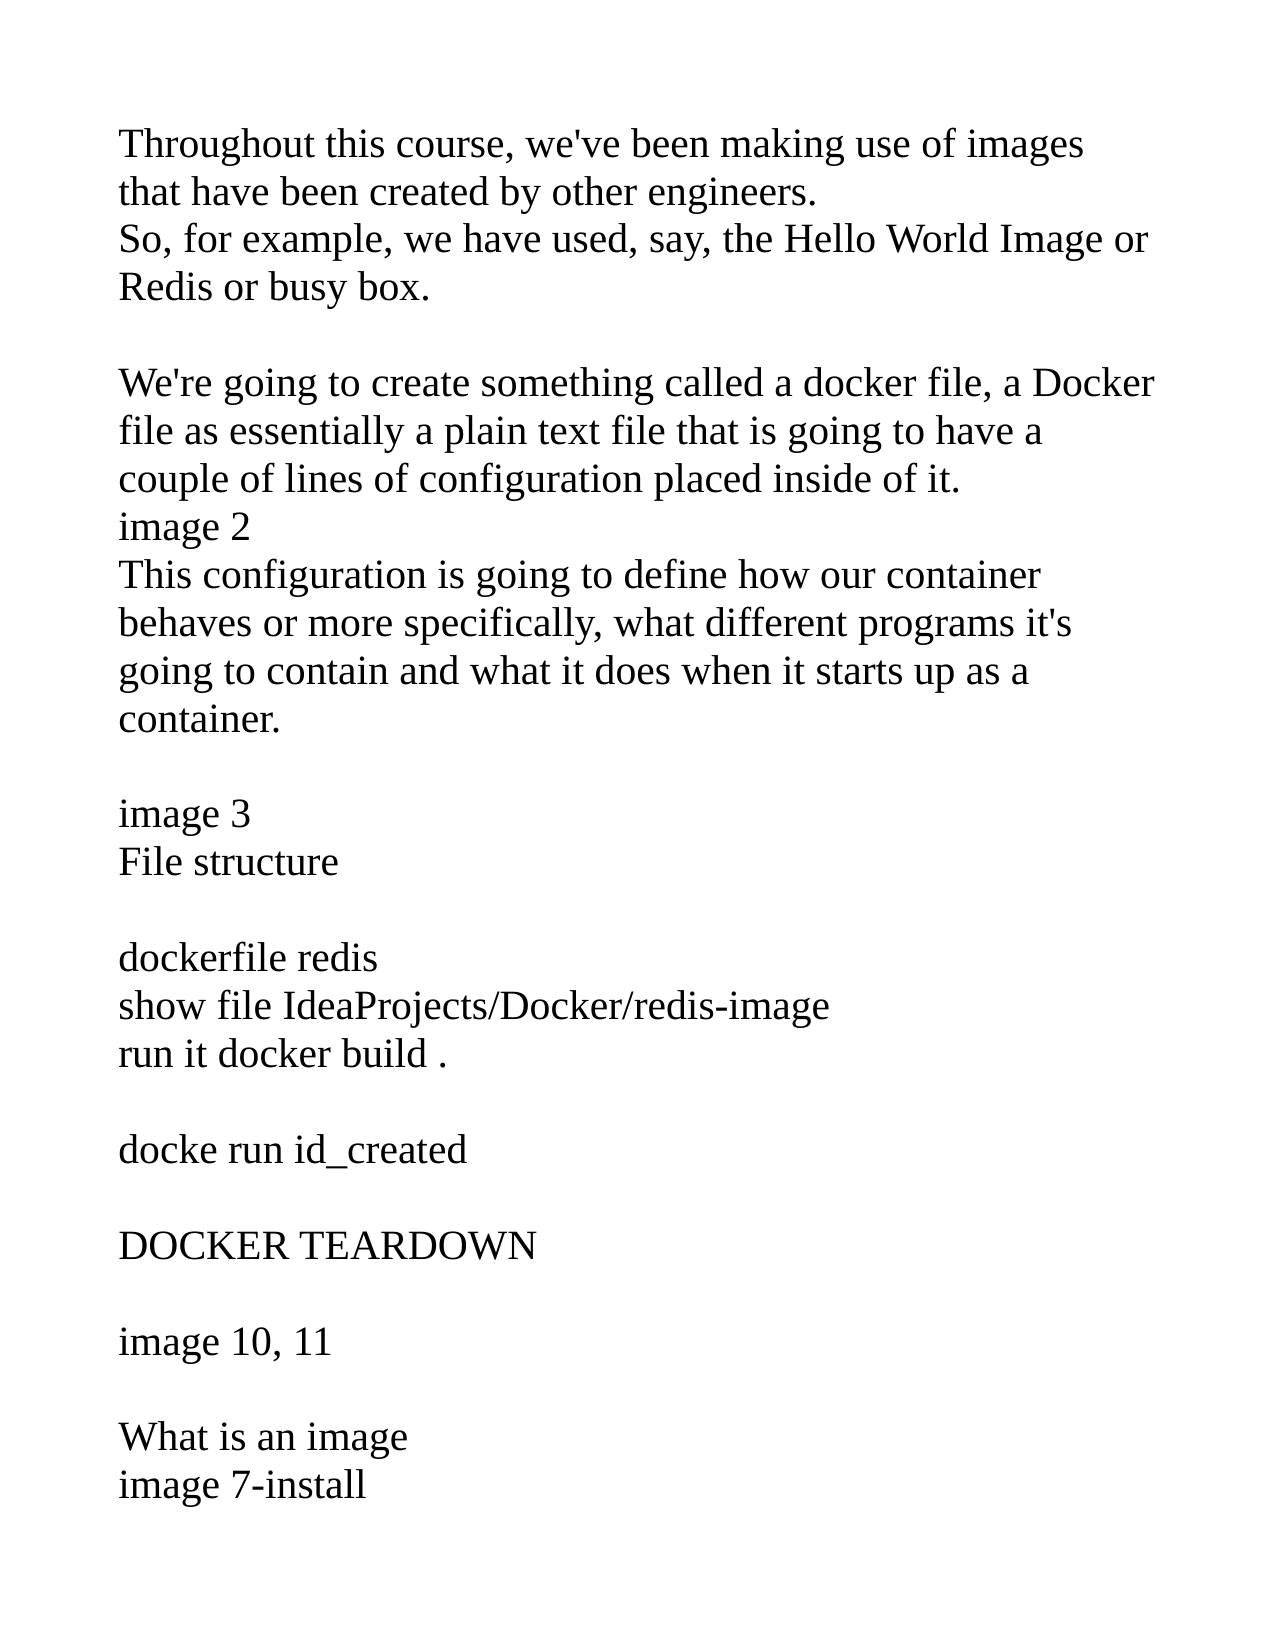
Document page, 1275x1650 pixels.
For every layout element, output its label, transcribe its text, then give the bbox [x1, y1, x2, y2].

text image 7-install [118, 1460, 1157, 1508]
text image 3 [118, 789, 1157, 837]
text image 2 [118, 501, 1157, 549]
text We're going to create something called a docker file, a Docker file as essentially a plain text file that is going to have a couple of lines of configuration placed inside of it. [118, 358, 1157, 501]
text run it docker build . [118, 1028, 1157, 1076]
text image 10, 11 [118, 1316, 1157, 1364]
text DOCKER TEARDOWN [118, 1220, 1157, 1268]
text Throughout this course, we've been making use of images that have been created by other engineers. [118, 118, 1157, 214]
text show file IdeaProjects/Docker/redis-image [118, 981, 1157, 1028]
text dockerfile redis [118, 933, 1157, 981]
text So, for example, we have used, say, the Hello World Image or Redis or busy box. [118, 214, 1157, 310]
text File structure [118, 837, 1157, 885]
text This configuration is going to define how our container behaves or more specifically, what different programs it's going to contain and what it does when it starts up as a container. [118, 549, 1157, 741]
text What is an image [118, 1412, 1157, 1460]
text docke run id_created [118, 1124, 1157, 1172]
